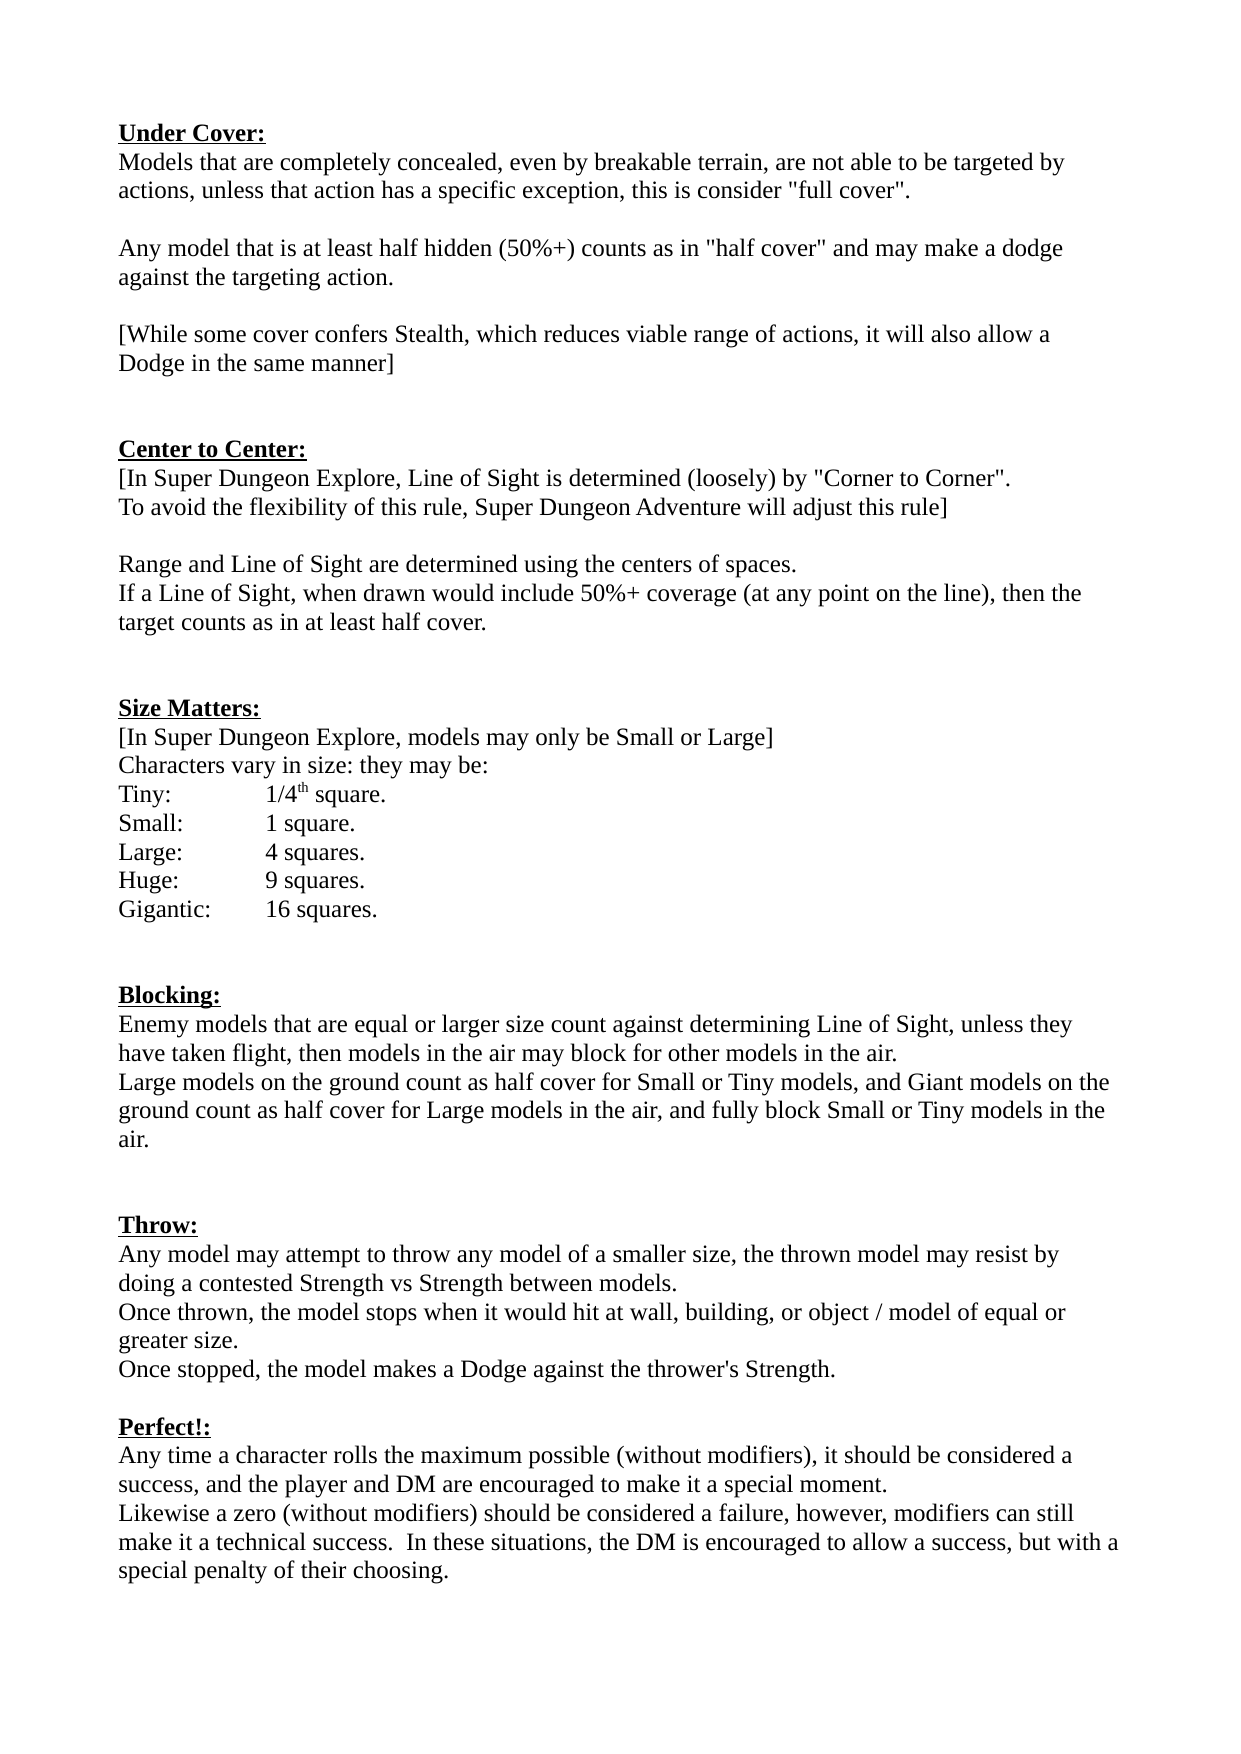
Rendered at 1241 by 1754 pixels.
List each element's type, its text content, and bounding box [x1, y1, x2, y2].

text Perfect!: [118, 1412, 1122, 1441]
text Blocking: Enemy models that are equal or larger size count against determining Line of Sight, unless they have taken flight, then models in the air may block for other models in the air. Large models on the ground count as half cover for Small or Tiny models, and Giant models on the ground count as half cover for Large models in the air, and fully block Small or Tiny models in the air. [118, 981, 1122, 1153]
text Under Cover: [118, 118, 1122, 147]
text [In Super Dungeon Explore, Line of Sight is determined (loosely) by "Corner to Corner". [118, 463, 1122, 492]
text Range and Line of Sight are determined using the centers of spaces. If a Line of Sight, when drawn would include 50%+ coverage (at any point on the line), then the target counts as in at least half cover. [118, 549, 1122, 636]
text Any model that is at least half hidden (50%+) counts as in "half cover" and may make a dodge against the targeting action. [118, 233, 1122, 291]
text Huge: 9 squares. [118, 866, 1122, 894]
text To avoid the flexibility of this rule, Super Dungeon Adventure will adjust this rule] [118, 492, 1122, 521]
text Large: 4 squares. [118, 837, 1122, 866]
text Models that are completely concealed, even by breakable terrain, are not able to be targeted by actions, unless that action has a specific exception, this is consider "full cover". [118, 147, 1122, 204]
text Small: 1 square. [118, 808, 1122, 837]
text [While some cover confers Stealth, which reduces viable range of actions, it will also allow a Dodge in the same manner] [118, 319, 1122, 377]
text Size Matters: [In Super Dungeon Explore, models may only be Small or Large] Characters vary in size: they may be: Tiny: 1/4th square. [118, 693, 1122, 808]
text Throw: Any model may attempt to throw any model of a smaller size, the thrown model may resist by doing a contested Strength vs Strength between models. Once thrown, the model stops when it would hit at wall, building, or object / model of equal or greater size. Once stopped, the model makes a Dodge against the thrower's Strength. [118, 1211, 1122, 1412]
text Center to Center: [118, 434, 1122, 463]
text Gigantic: 16 squares. [118, 894, 1122, 923]
text Any time a character rolls the maximum possible (without modifiers), it should be considered a success, and the player and DM are encouraged to make it a special moment. Likewise a zero (without modifiers) should be considered a failure, however, modifiers can still make it a technical success. In these situations, the DM is encouraged to allow a success, but with a special penalty of their choosing. [118, 1441, 1122, 1584]
